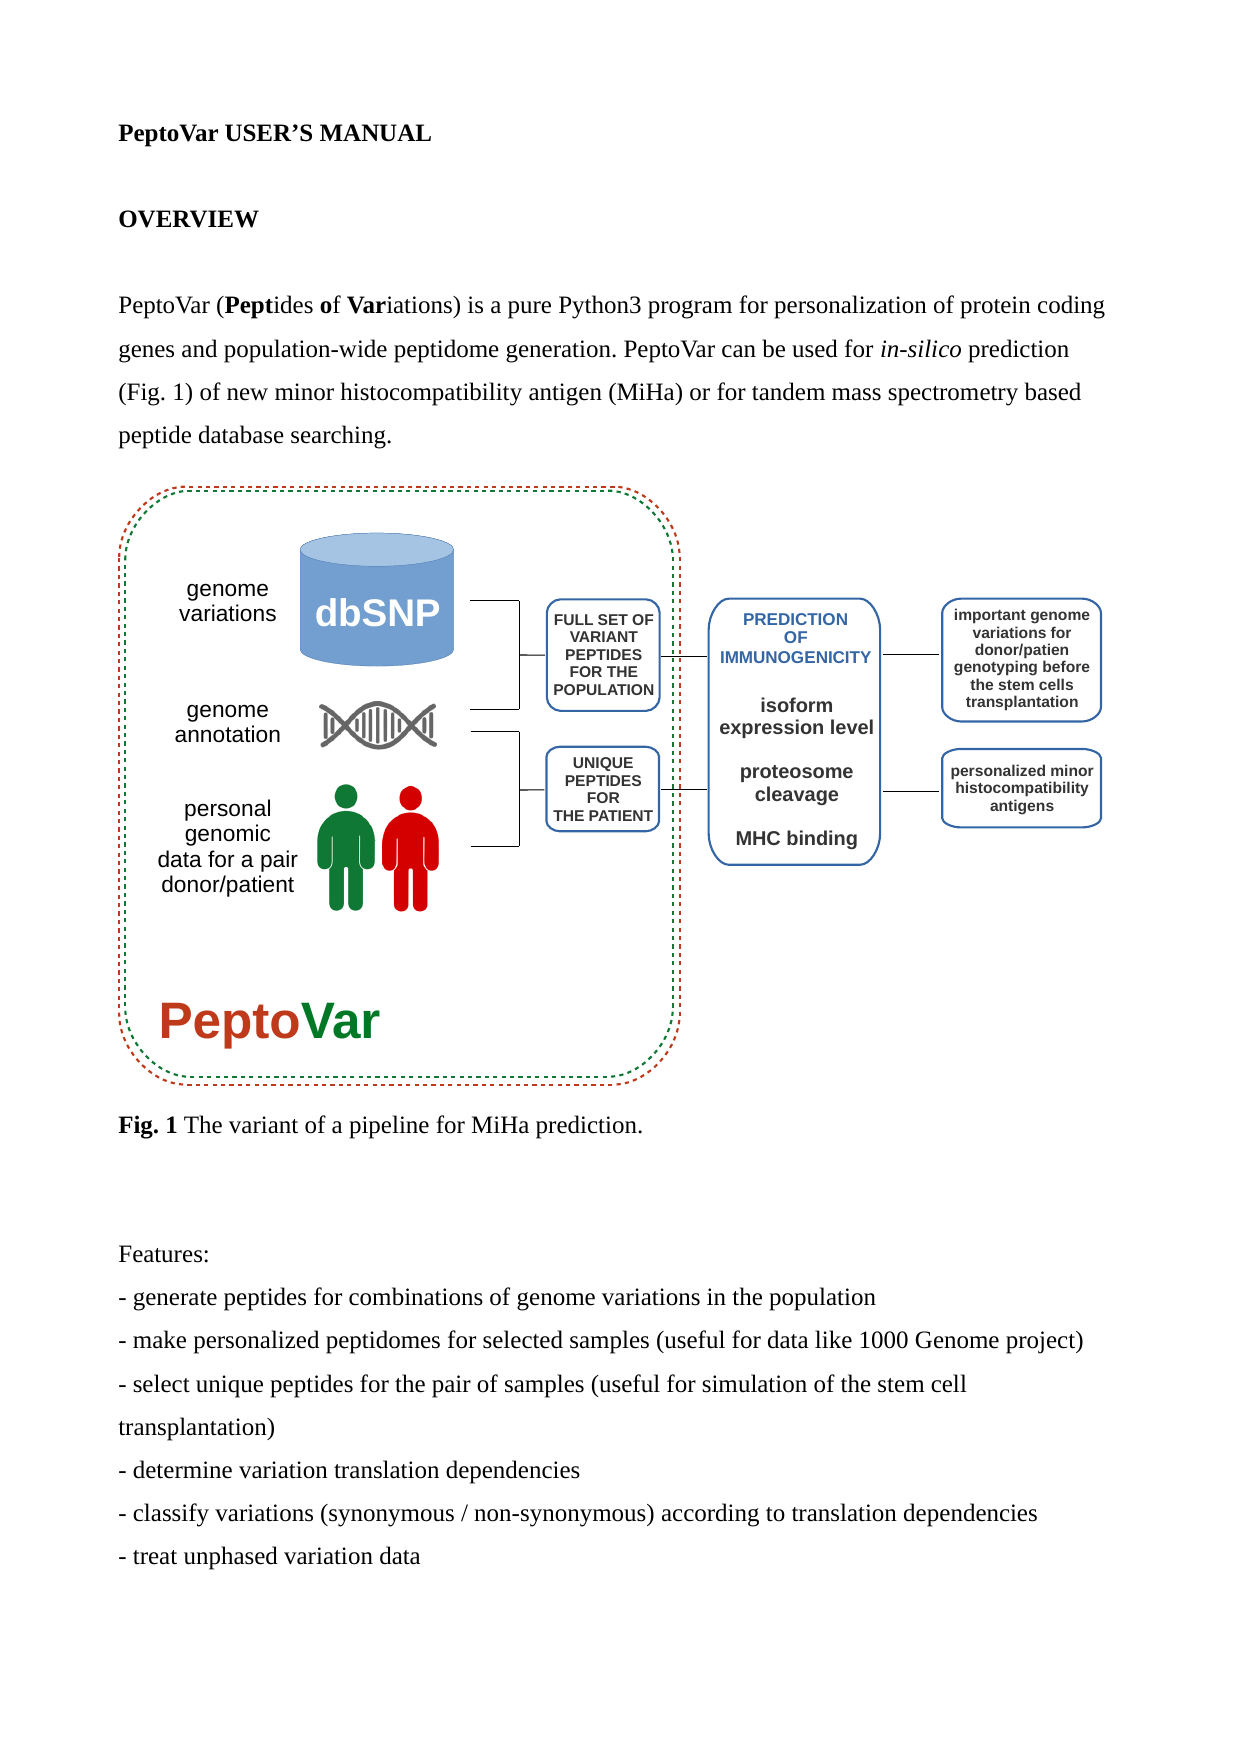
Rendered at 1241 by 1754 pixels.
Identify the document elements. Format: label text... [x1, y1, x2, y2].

text Fig. 1 The variant of a pipeline for MiHa prediction. [118, 1110, 1122, 1139]
text PeptoVar (Peptides of Variations) is a pure Python3 program for personalization of protein coding genes and population-wide peptidome generation. PeptoVar can be used for in-silico prediction (Fig. 1) of new minor histocompatibility antigen (MiHa) or for tandem mass spectrometry based peptide database searching. [118, 291, 1122, 449]
text PeptoVar USER’S MANUAL [118, 118, 1122, 147]
text - make personalized peptidomes for selected samples (useful for data like 1000 Genome project) [118, 1326, 1122, 1354]
text - classify variations (synonymous / non-synonymous) according to translation dependencies [118, 1498, 1122, 1527]
text - generate peptides for combinations of genome variations in the population [118, 1282, 1122, 1311]
text OVERVIEW [118, 204, 1122, 233]
text - determine variation translation dependencies [118, 1455, 1122, 1484]
text - treat unphased variation data [118, 1541, 1122, 1570]
text Features: [118, 1239, 1122, 1268]
text - select unique peptides for the pair of samples (useful for simulation of the stem cell transplantation) [118, 1369, 1122, 1441]
